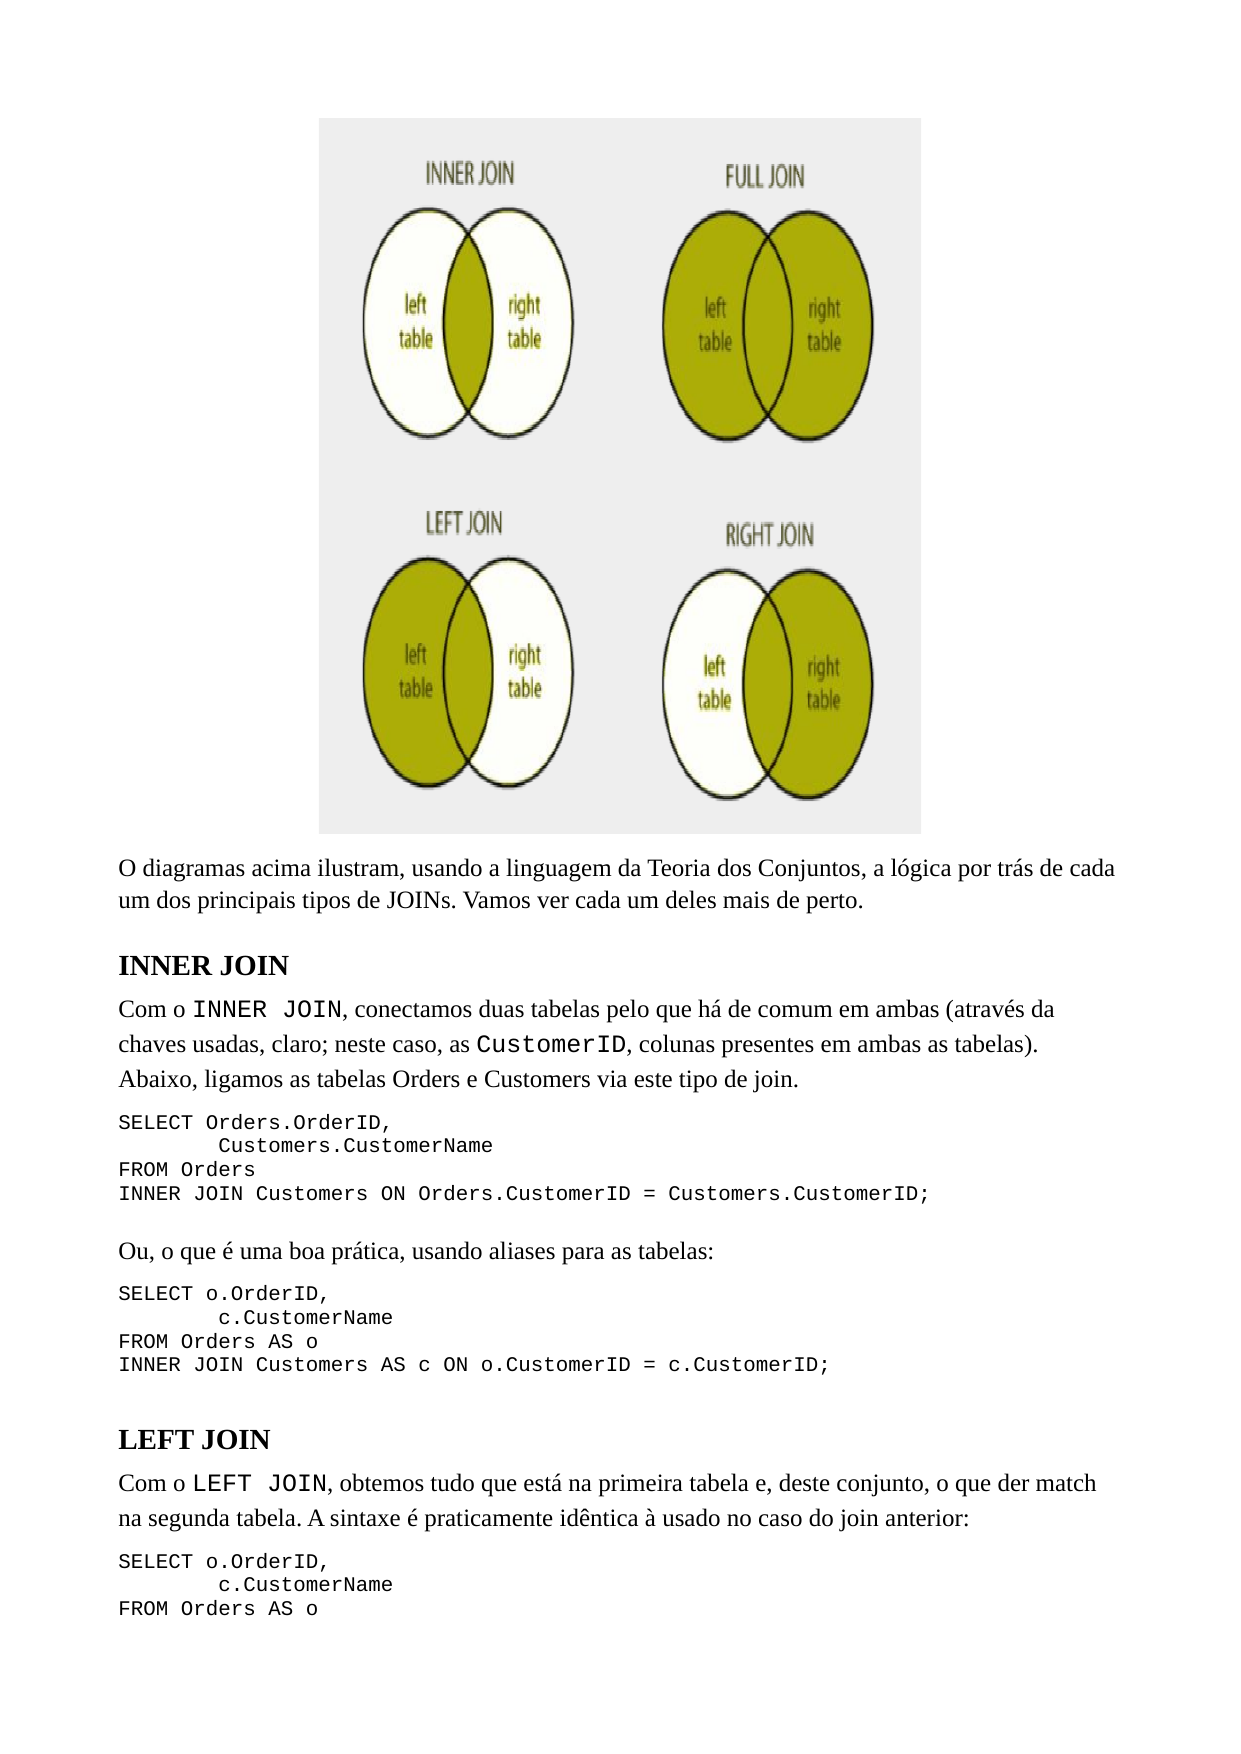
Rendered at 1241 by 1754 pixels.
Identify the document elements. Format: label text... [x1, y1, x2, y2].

text SELECT o.OrderID, [118, 1283, 1122, 1307]
text c.CustomerName [118, 1574, 1122, 1598]
text FROM Orders AS o [118, 1598, 1122, 1622]
text INNER JOIN Customers AS c ON o.CustomerID = c.CustomerID; [118, 1354, 1122, 1378]
text Customers.CustomerName [118, 1135, 1122, 1159]
text Ou, o que é uma boa prática, usando aliases para as tabelas: [118, 1236, 1122, 1264]
text SELECT Orders.OrderID, [118, 1112, 1122, 1135]
text c.CustomerName [118, 1307, 1122, 1331]
subtitle INNER JOIN [118, 948, 1122, 981]
text INNER JOIN Customers ON Orders.CustomerID = Customers.CustomerID; [118, 1183, 1122, 1206]
text Com o INNER JOIN, conectamos duas tabelas pelo que há de comum em ambas (através da chaves usadas, claro; neste caso, as CustomerID, colunas presentes em ambas as tabelas). Abaixo, ligamos as tabelas Orders e Customers via este tipo de join. [118, 994, 1122, 1093]
text O diagramas acima ilustram, usando a linguagem da Teoria dos Conjuntos, a lógica por trás de cada um dos principais tipos de JOINs. Vamos ver cada um deles mais de perto. [118, 853, 1122, 914]
subtitle LEFT JOIN [118, 1422, 1122, 1456]
text FROM Orders [118, 1159, 1122, 1183]
picture [318, 118, 922, 834]
text SELECT o.OrderID, [118, 1551, 1122, 1574]
text FROM Orders AS o [118, 1331, 1122, 1354]
text Com o LEFT JOIN, obtemos tudo que está na primeira tabela e, deste conjunto, o que der match na segunda tabela. A sintaxe é praticamente idêntica à usado no caso do join anterior: [118, 1468, 1122, 1532]
